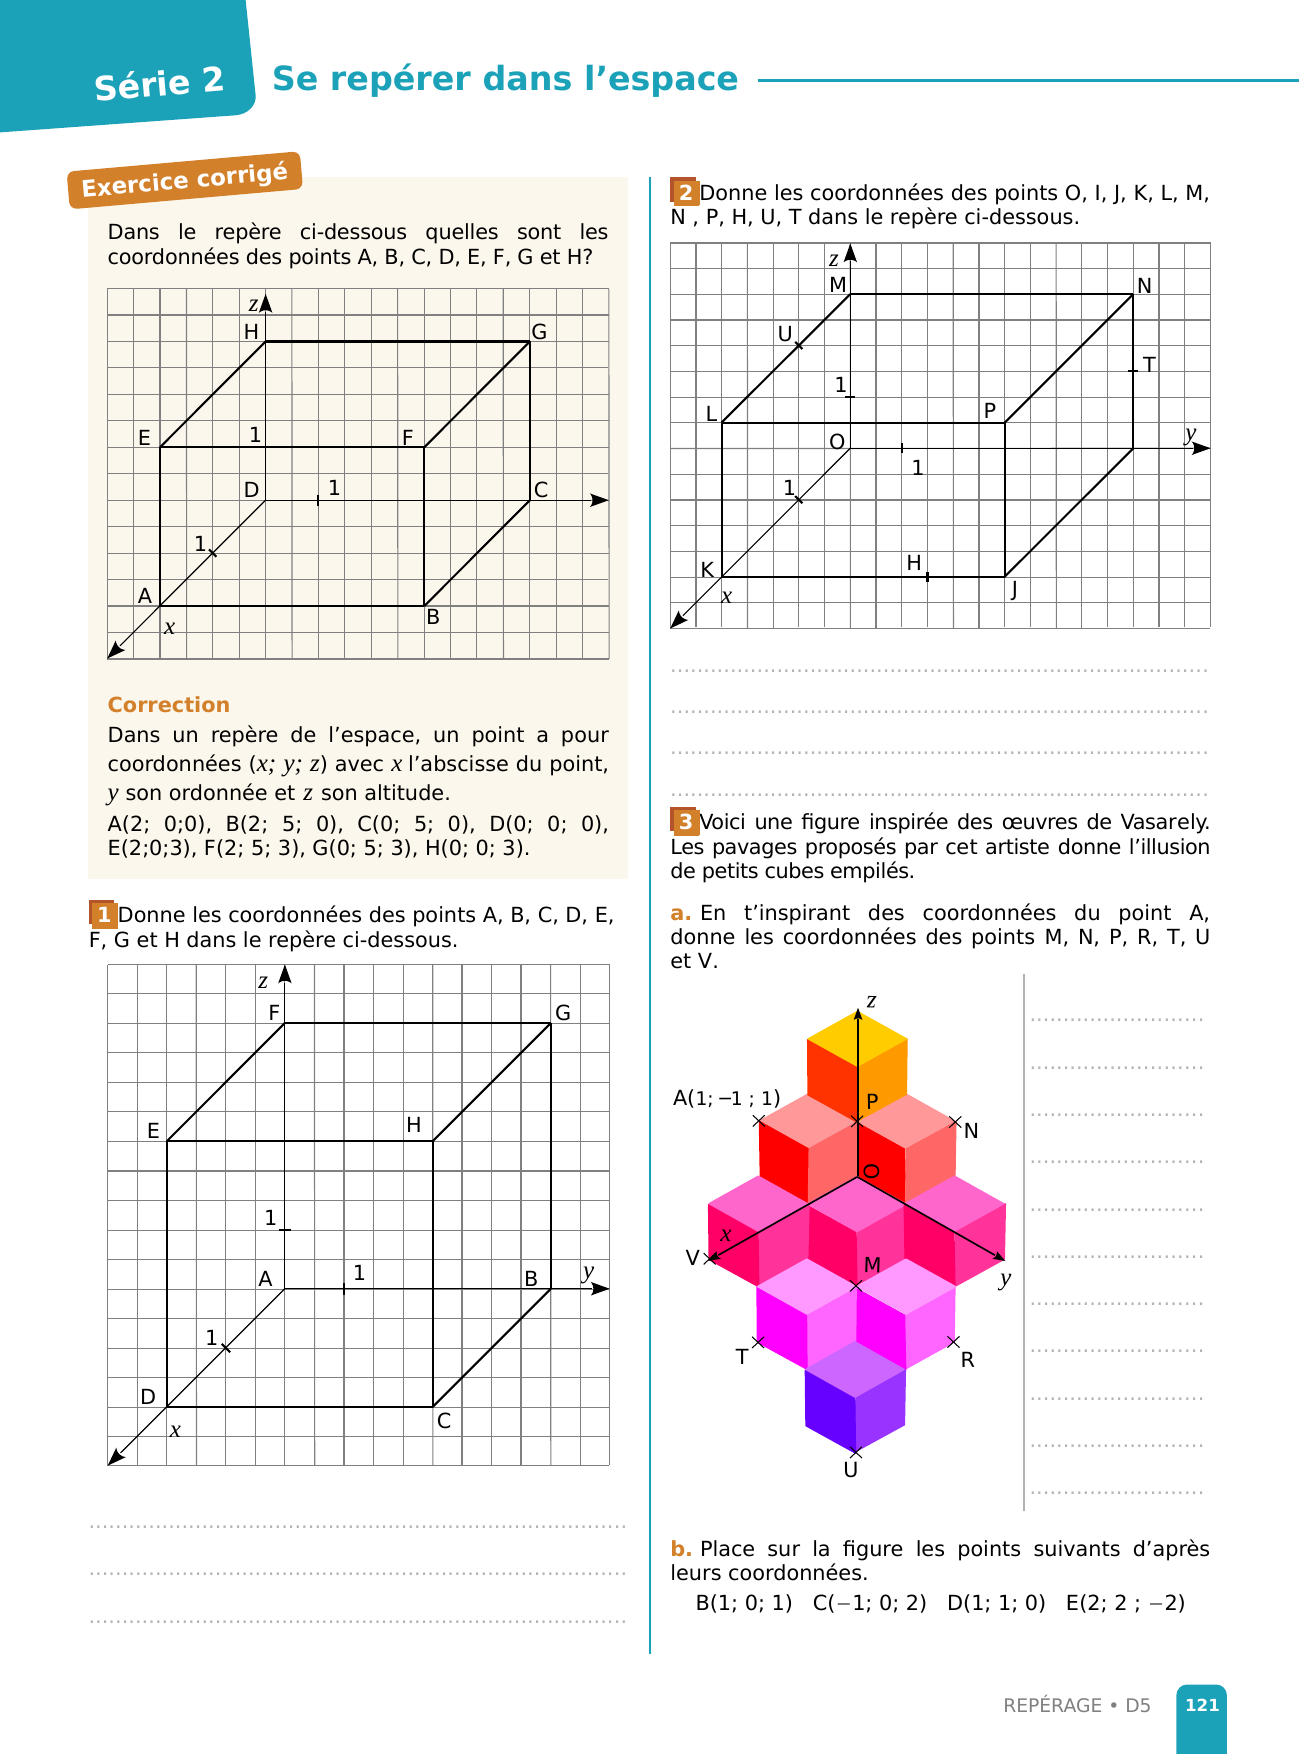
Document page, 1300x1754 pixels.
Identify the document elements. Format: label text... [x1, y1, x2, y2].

subtitle Dans le repère ci-dessous quelles sont les coordonnées des points A, B, C, D, E, F, G et H? [107, 220, 609, 269]
text A(2; 0;0), B(2; 5; 0), C(0; 5; 0), D(0; 0; 0), E(2;0;3), F(2; 5; 3), G(0; 5; 3), H(0; 0; 3). [107, 812, 609, 860]
list En t’inspirant des coordonnées du point A, donne les coordonnées des points M, N, P, R, T, U et V. [670, 901, 1211, 974]
list Donne les coordonnées des points A, B, C, D, E, F, G et H dans le repère ci-dessous. [88, 900, 629, 952]
table_header [670, 974, 1023, 1511]
list Place sur la figure les points suivants d’après leurs coordonnées. [670, 1537, 1211, 1585]
subtitle Voici une figure inspirée des œuvres de Vasarely. Les pavages proposés par cet artiste donne l’illusion de petits cubes empilés. [670, 807, 1211, 883]
text Dans un repère de l’espace, un point a pour coordonnées (x; y; z) avec x l’abscisse du point, y son ordonnée et z son altitude. [107, 723, 609, 806]
list Correction [107, 693, 609, 718]
table_header [1025, 974, 1211, 1511]
text B(1; 0; 1) C(─1; 0; 2) D(1; 1; 0) E(2; 2 ; ─2) [670, 1591, 1211, 1615]
subtitle Donne les coordonnées des points O, I, J, K, L, M, N , P, H, U, T dans le repère ci-dessous. [670, 177, 1211, 229]
